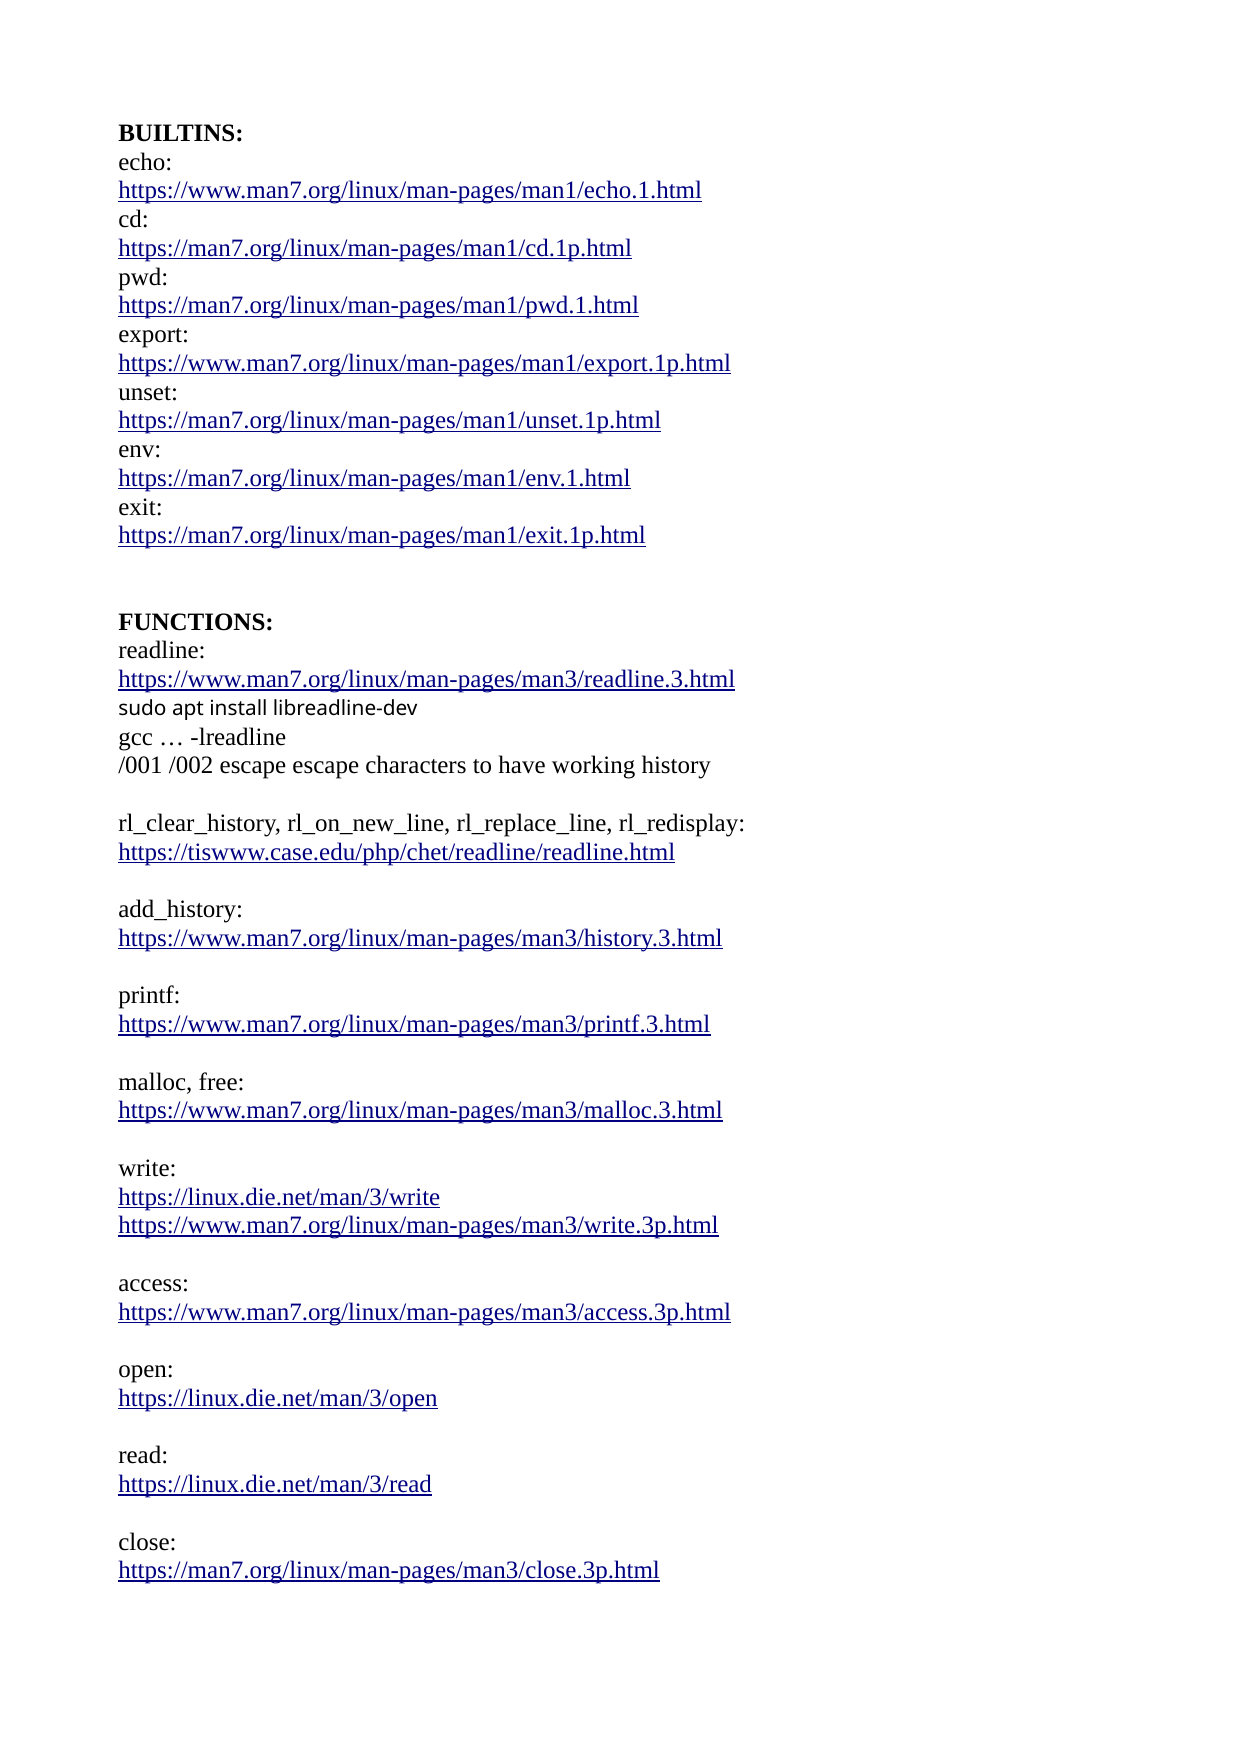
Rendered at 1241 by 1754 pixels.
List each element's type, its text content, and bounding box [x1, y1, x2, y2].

text rl_clear_history, rl_on_new_line, rl_replace_line, rl_redisplay: [118, 808, 1122, 837]
text malloc, free: [118, 1067, 1122, 1095]
text https://man7.org/linux/man-pages/man3/close.3p.html [118, 1555, 1122, 1584]
text printf: [118, 980, 1122, 1009]
text sudo apt install libreadline-dev [118, 693, 1122, 722]
text https://man7.org/linux/man-pages/man1/pwd.1.html [118, 291, 1122, 319]
text unset: [118, 377, 1122, 406]
text https://linux.die.net/man/3/open [118, 1383, 1122, 1412]
text https://linux.die.net/man/3/write [118, 1182, 1122, 1210]
text https://www.man7.org/linux/man-pages/man3/readline.3.html [118, 664, 1122, 693]
text gcc … -lreadline [118, 722, 1122, 750]
text access: [118, 1268, 1122, 1297]
text write: [118, 1153, 1122, 1182]
text pwd: [118, 262, 1122, 291]
text open: [118, 1354, 1122, 1383]
text export: [118, 319, 1122, 348]
text close: [118, 1527, 1122, 1555]
text env: [118, 434, 1122, 463]
text read: [118, 1440, 1122, 1469]
text https://www.man7.org/linux/man-pages/man3/printf.3.html [118, 1009, 1122, 1038]
text https://tiswww.case.edu/php/chet/readline/readline.html [118, 837, 1122, 865]
text https://www.man7.org/linux/man-pages/man1/export.1p.html [118, 348, 1122, 377]
text https://www.man7.org/linux/man-pages/man3/malloc.3.html [118, 1095, 1122, 1124]
text /001 /002 escape escape characters to have working history [118, 750, 1122, 779]
text https://man7.org/linux/man-pages/man1/unset.1p.html [118, 406, 1122, 434]
text readline: [118, 636, 1122, 664]
text FUNCTIONS: [118, 607, 1122, 636]
text https://linux.die.net/man/3/read [118, 1469, 1122, 1498]
text https://www.man7.org/linux/man-pages/man3/history.3.html [118, 923, 1122, 952]
text https://man7.org/linux/man-pages/man1/cd.1p.html [118, 233, 1122, 262]
text BUILTINS: [118, 118, 1122, 147]
text https://www.man7.org/linux/man-pages/man3/write.3p.html [118, 1210, 1122, 1239]
text add_history: [118, 894, 1122, 923]
text https://www.man7.org/linux/man-pages/man3/access.3p.html [118, 1297, 1122, 1325]
text cd: [118, 204, 1122, 233]
text https://man7.org/linux/man-pages/man1/exit.1p.html [118, 521, 1122, 549]
text https://man7.org/linux/man-pages/man1/env.1.html [118, 463, 1122, 492]
text echo: https://www.man7.org/linux/man-pages/man1/echo.1.html [118, 147, 1122, 204]
text exit: [118, 492, 1122, 521]
